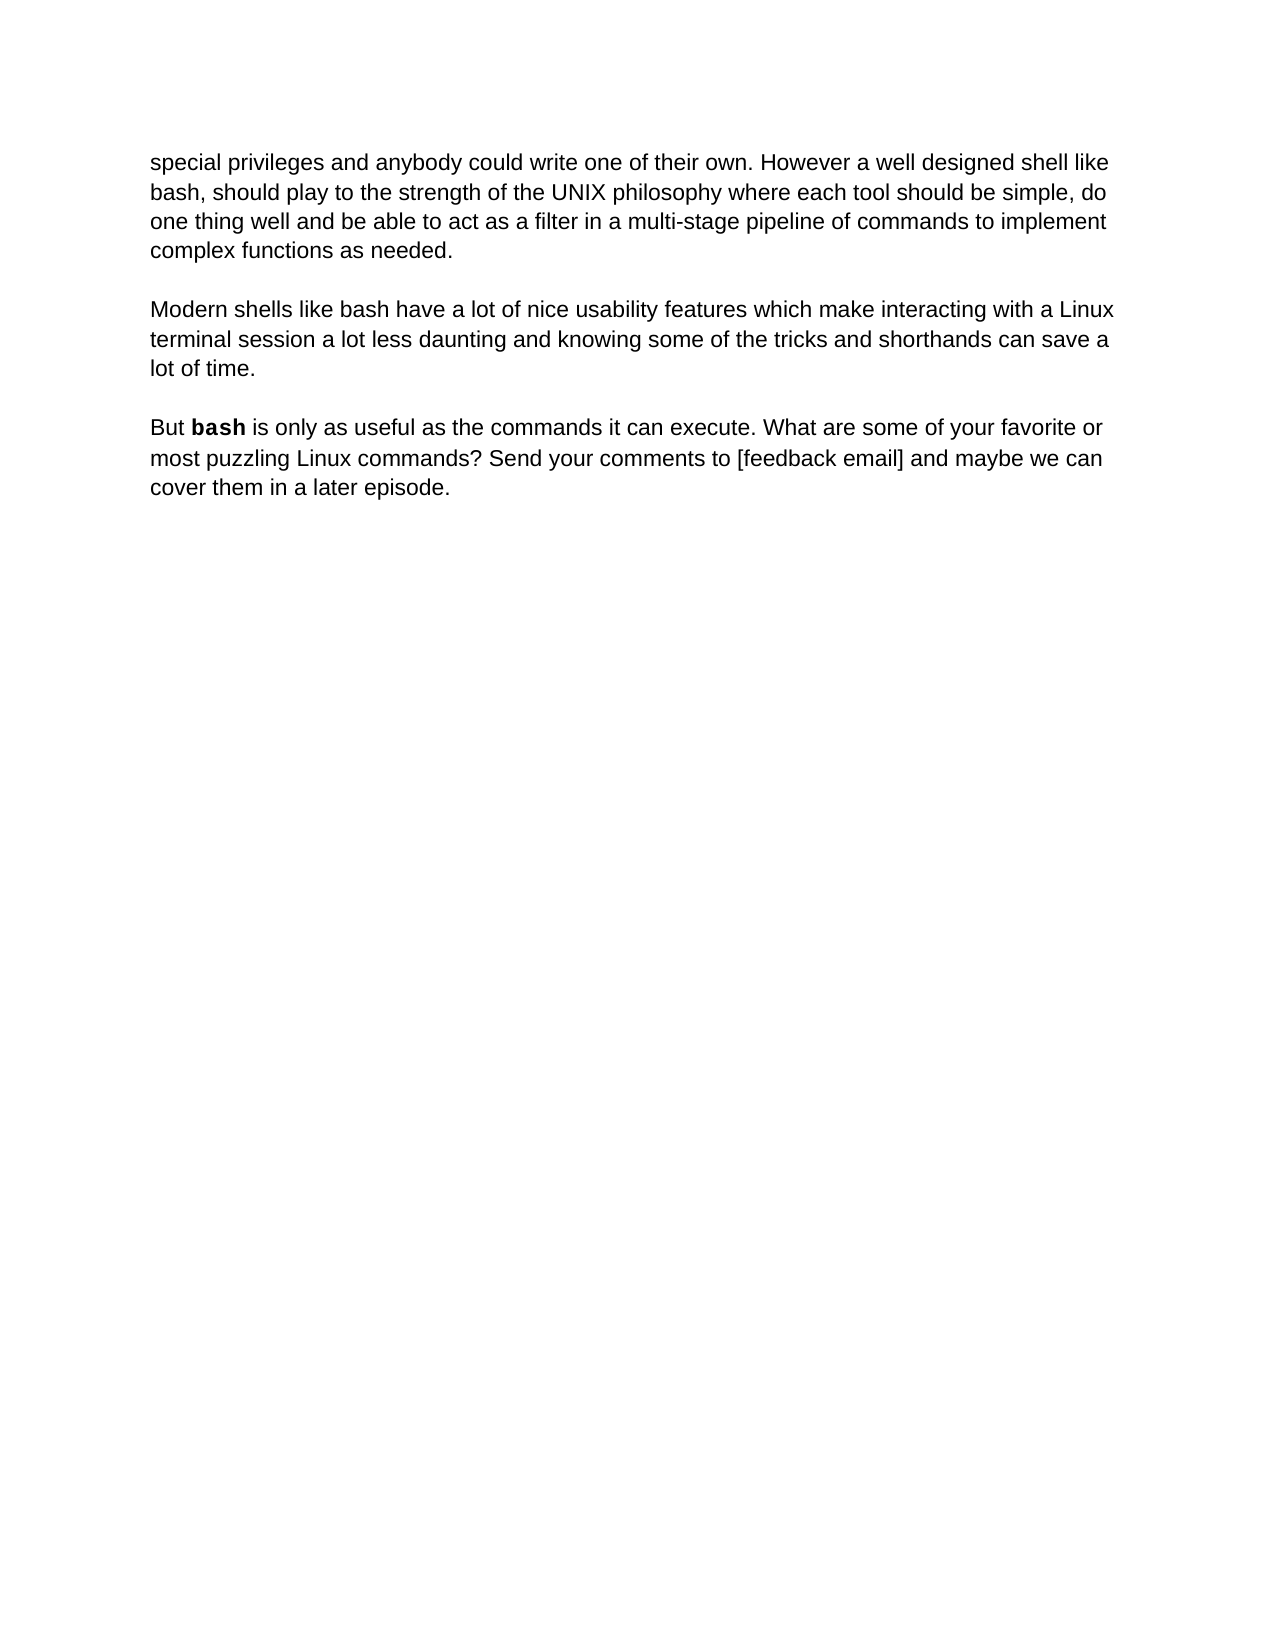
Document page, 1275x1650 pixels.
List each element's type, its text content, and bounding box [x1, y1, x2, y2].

text special privileges and anybody could write one of their own. However a well designed shell like bash, should play to the strength of the UNIX philosophy where each tool should be simple, do one thing well and be able to act as a filter in a multi-stage pipeline of commands to implement complex functions as needed. [150, 150, 1125, 264]
text But bash is only as useful as the commands it can execute. What are some of your favorite or most puzzling Linux commands? Send your comments to [feedback email] and maybe we can cover them in a later episode. [150, 414, 1125, 501]
text Modern shells like bash have a lot of nice usability features which make interacting with a Linux terminal session a lot less daunting and knowing some of the tricks and shorthands can save a lot of time. [150, 297, 1125, 381]
